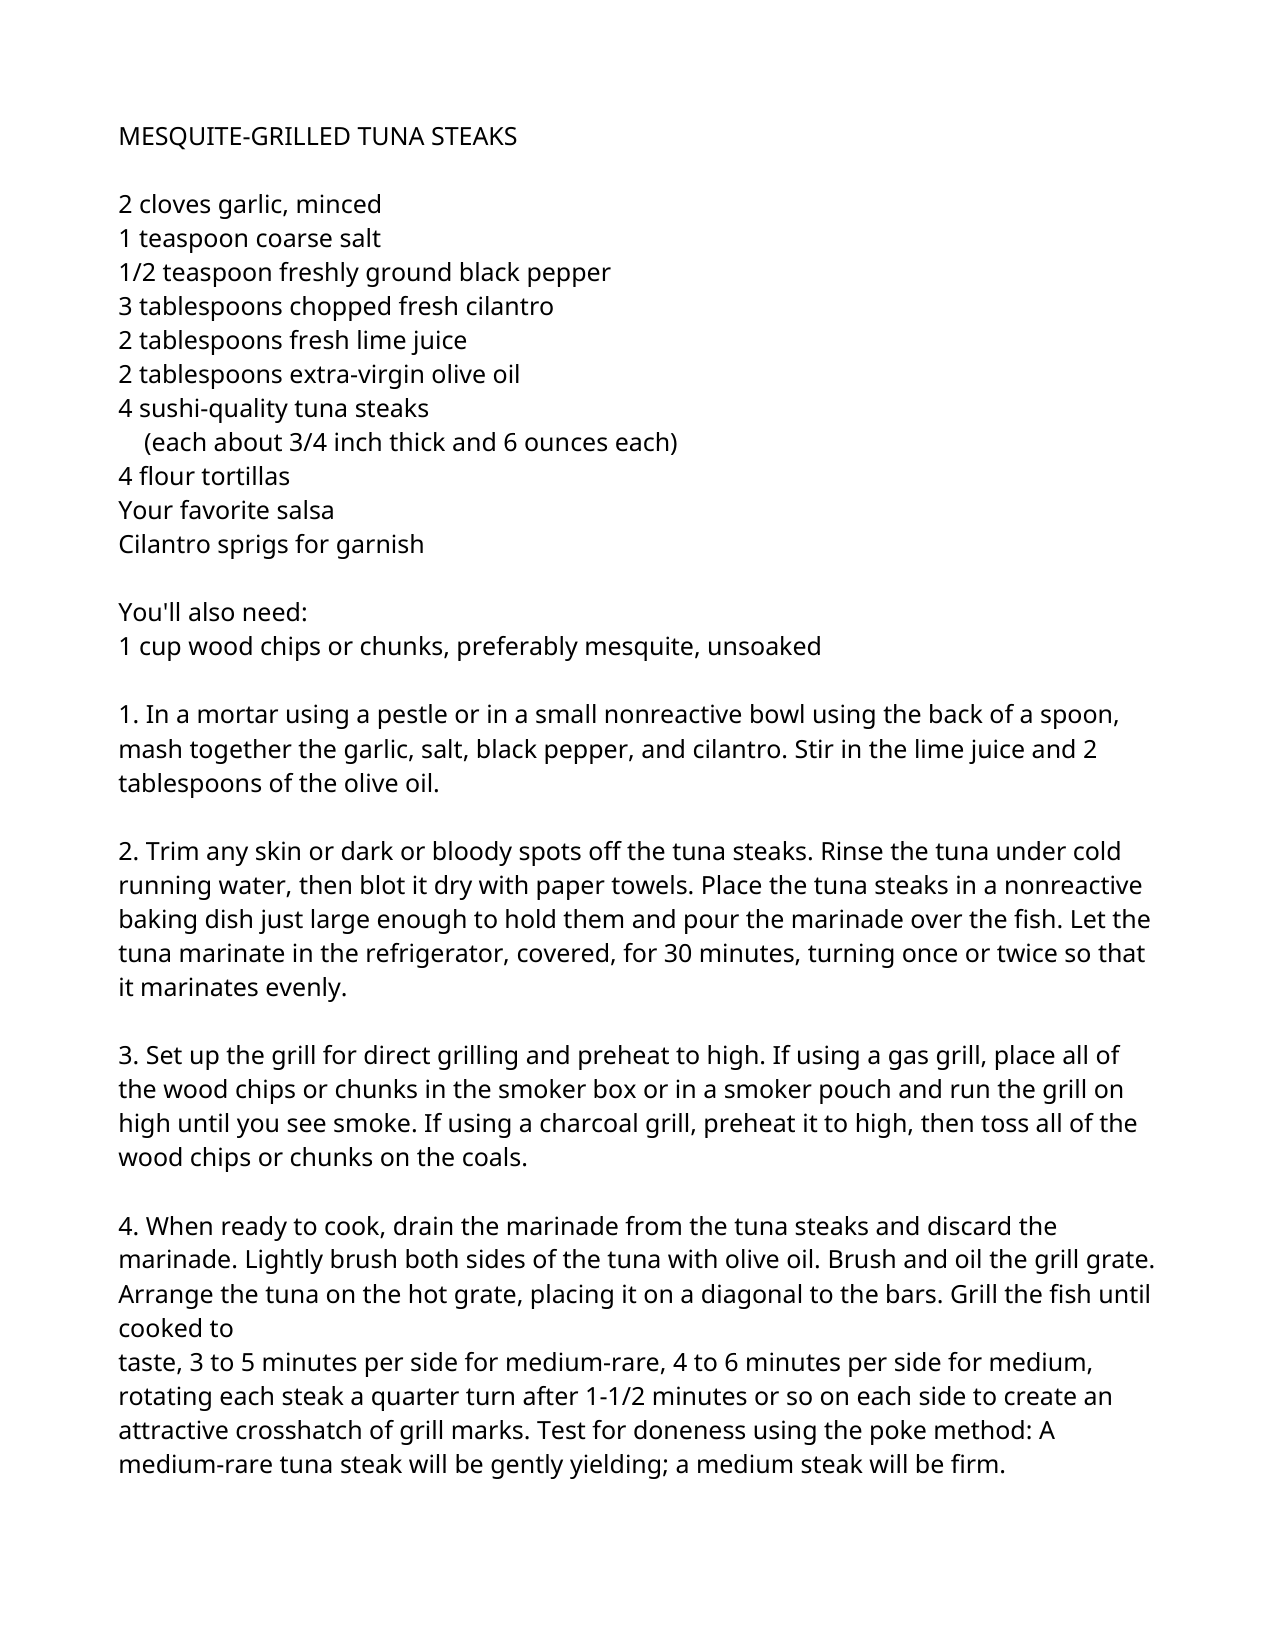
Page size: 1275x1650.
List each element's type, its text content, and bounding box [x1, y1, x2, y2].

text 4 flour tortillas [118, 459, 1157, 493]
text 1 cup wood chips or chunks, preferably mesquite, unsoaked [118, 629, 1157, 663]
text 2 tablespoons extra-virgin olive oil [118, 357, 1157, 391]
text 1. In a mortar using a pestle or in a small nonreactive bowl using the back of a spoon, mash together the garlic, salt, black pepper, and cilantro. Stir in the lime juice and 2 tablespoons of the olive oil. [118, 697, 1157, 799]
text 2 tablespoons fresh lime juice [118, 322, 1157, 357]
text Cilantro sprigs for garnish [118, 527, 1157, 561]
text 1 teaspoon coarse salt [118, 220, 1157, 254]
text 2 cloves garlic, minced [118, 186, 1157, 220]
text 4 sushi-quality tuna steaks [118, 391, 1157, 425]
text taste, 3 to 5 minutes per side for medium-rare, 4 to 6 minutes per side for medium, rotating each steak a quarter turn after 1-1/2 minutes or so on each side to create an attractive crosshatch of grill marks. Test for doneness using the poke method: A medium-rare tuna steak will be gently yielding; a medium steak will be firm. [118, 1344, 1157, 1481]
text Your favorite salsa [118, 493, 1157, 527]
text 3. Set up the grill for direct grilling and preheat to high. If using a gas grill, place all of the wood chips or chunks in the smoker box or in a smoker pouch and run the grill on high until you see smoke. If using a charcoal grill, preheat it to high, then toss all of the wood chips or chunks on the coals. [118, 1038, 1157, 1174]
text 2. Trim any skin or dark or bloody spots off the tuna steaks. Rinse the tuna under cold running water, then blot it dry with paper towels. Place the tuna steaks in a nonreactive baking dish just large enough to hold them and pour the marinade over the fish. Let the tuna marinate in the refrigerator, covered, for 30 minutes, turning once or twice so that it marinates evenly. [118, 833, 1157, 1004]
text 1/2 teaspoon freshly ground black pepper [118, 254, 1157, 288]
text 4. When ready to cook, drain the marinade from the tuna steaks and discard the marinade. Lightly brush both sides of the tuna with olive oil. Brush and oil the grill grate. Arrange the tuna on the hot grate, placing it on a diagonal to the bars. Grill the fish until cooked to [118, 1208, 1157, 1344]
text You'll also need: [118, 595, 1157, 629]
text MESQUITE-GRILLED TUNA STEAKS [118, 118, 1157, 152]
text (each about 3/4 inch thick and 6 ounces each) [118, 425, 1157, 459]
text 3 tablespoons chopped fresh cilantro [118, 288, 1157, 322]
